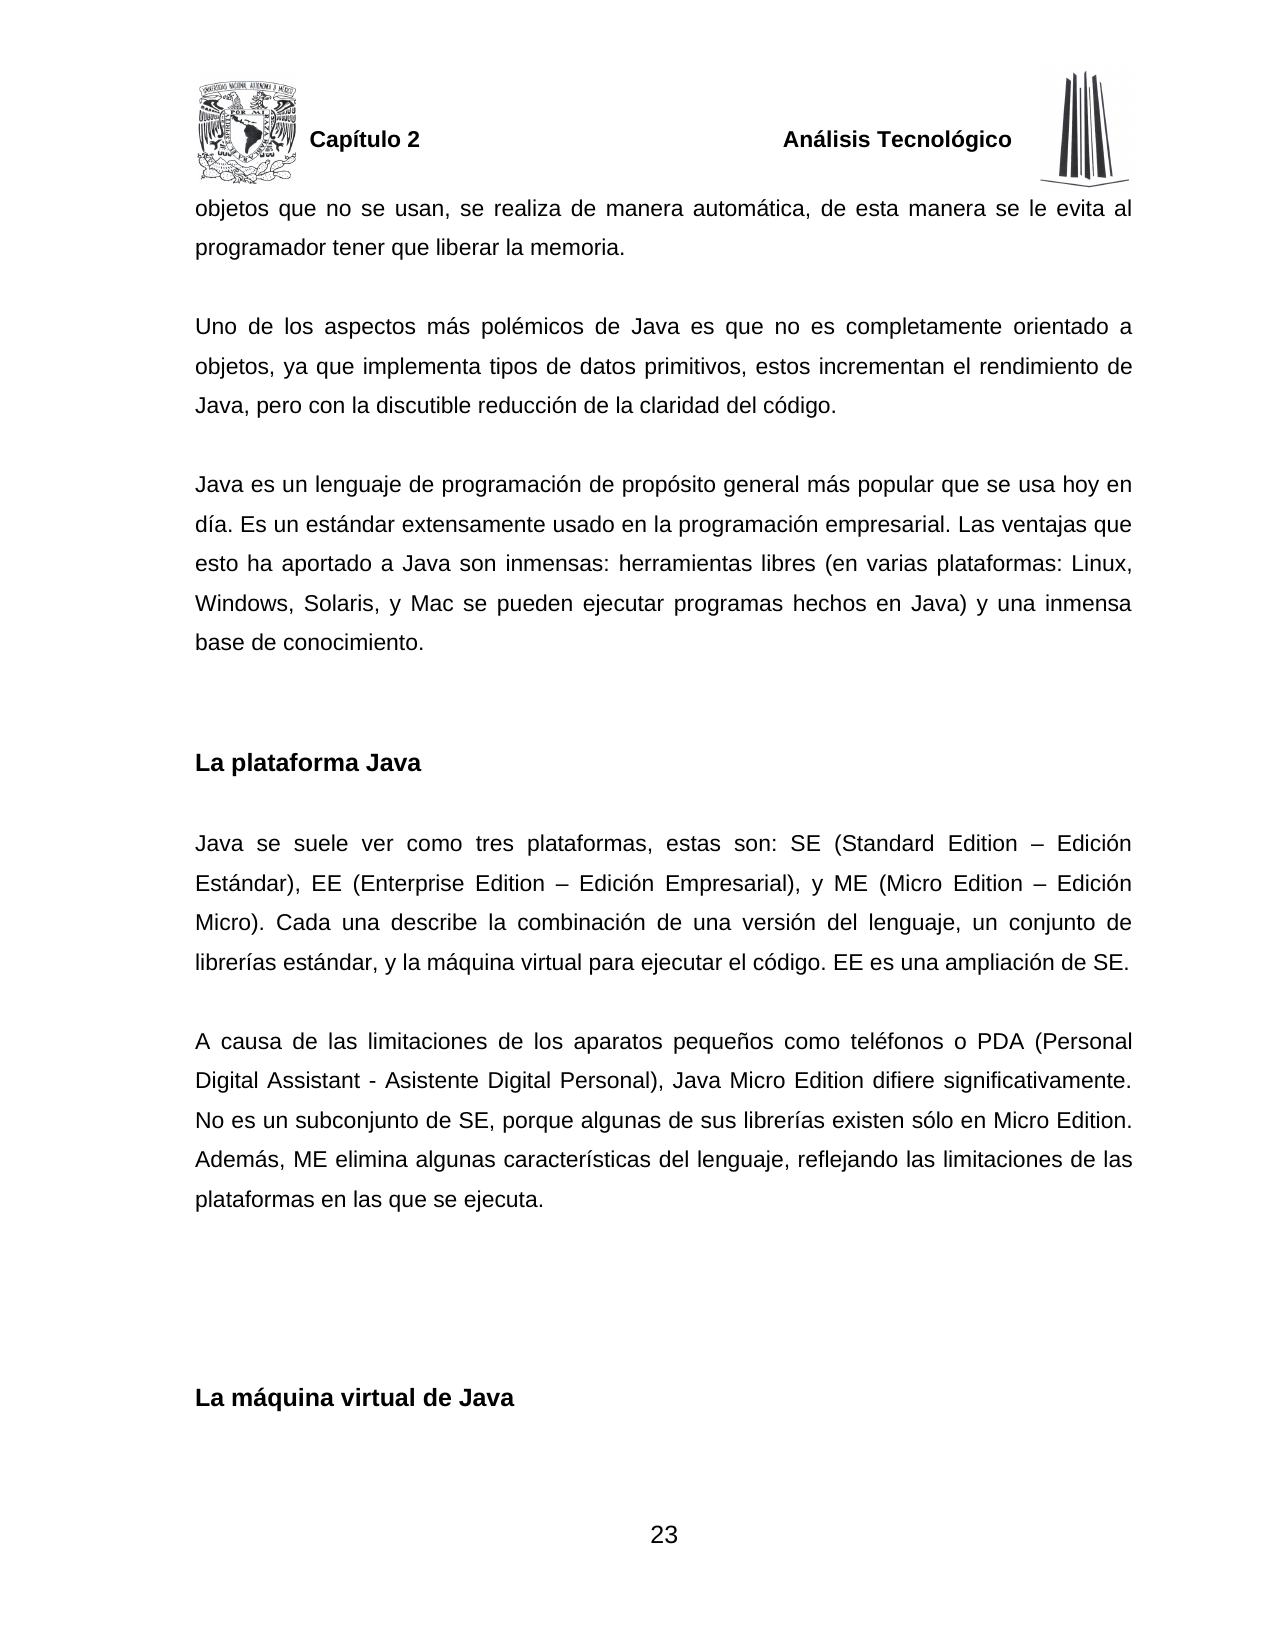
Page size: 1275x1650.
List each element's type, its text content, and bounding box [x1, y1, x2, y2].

text La plataforma Java [195, 748, 1133, 776]
text La máquina virtual de Java [195, 1383, 1133, 1412]
picture [1034, 65, 1136, 193]
text Uno de los aspectos más polémicos de Java es que no es completamente orientado a objetos, ya que implementa tipos de datos primitivos, estos incrementan el rendimiento de Java, pero con la discutible reducción de la claridad del código. [195, 313, 1133, 419]
text Java se suele ver como tres plataformas, estas son: SE (Standard Edition – Edición Estándar), EE (Enterprise Edition – Edición Empresarial), y ME (Micro Edition – Edición Micro). Cada una describe la combinación de una versión del lenguaje, un conjunto de librerías estándar, y la máquina virtual para ejecutar el código. EE es una ampliación de SE. [195, 830, 1133, 975]
text objetos que no se usan, se realiza de manera automática, de esta manera se le evita al programador tener que liberar la memoria. [195, 195, 1133, 261]
text A causa de las limitaciones de los aparatos pequeños como teléfonos o PDA (Personal Digital Assistant - Asistente Digital Personal), Java Micro Edition difiere significativamente. No es un subconjunto de SE, porque algunas de sus librerías existen sólo en Micro Edition. Además, ME elimina algunas características del lenguaje, reflejando las limitaciones de las plataformas en las que se ejecuta. [195, 1028, 1133, 1212]
text Java es un lenguaje de programación de propósito general más popular que se usa hoy en día. Es un estándar extensamente usado en la programación empresarial. Las ventajas que esto ha aportado a Java son inmensas: herramientas libres (en varias plataformas: Linux, Windows, Solaris, y Mac se pueden ejecutar programas hechos en Java) y una inmensa base de conocimiento. [195, 471, 1133, 656]
